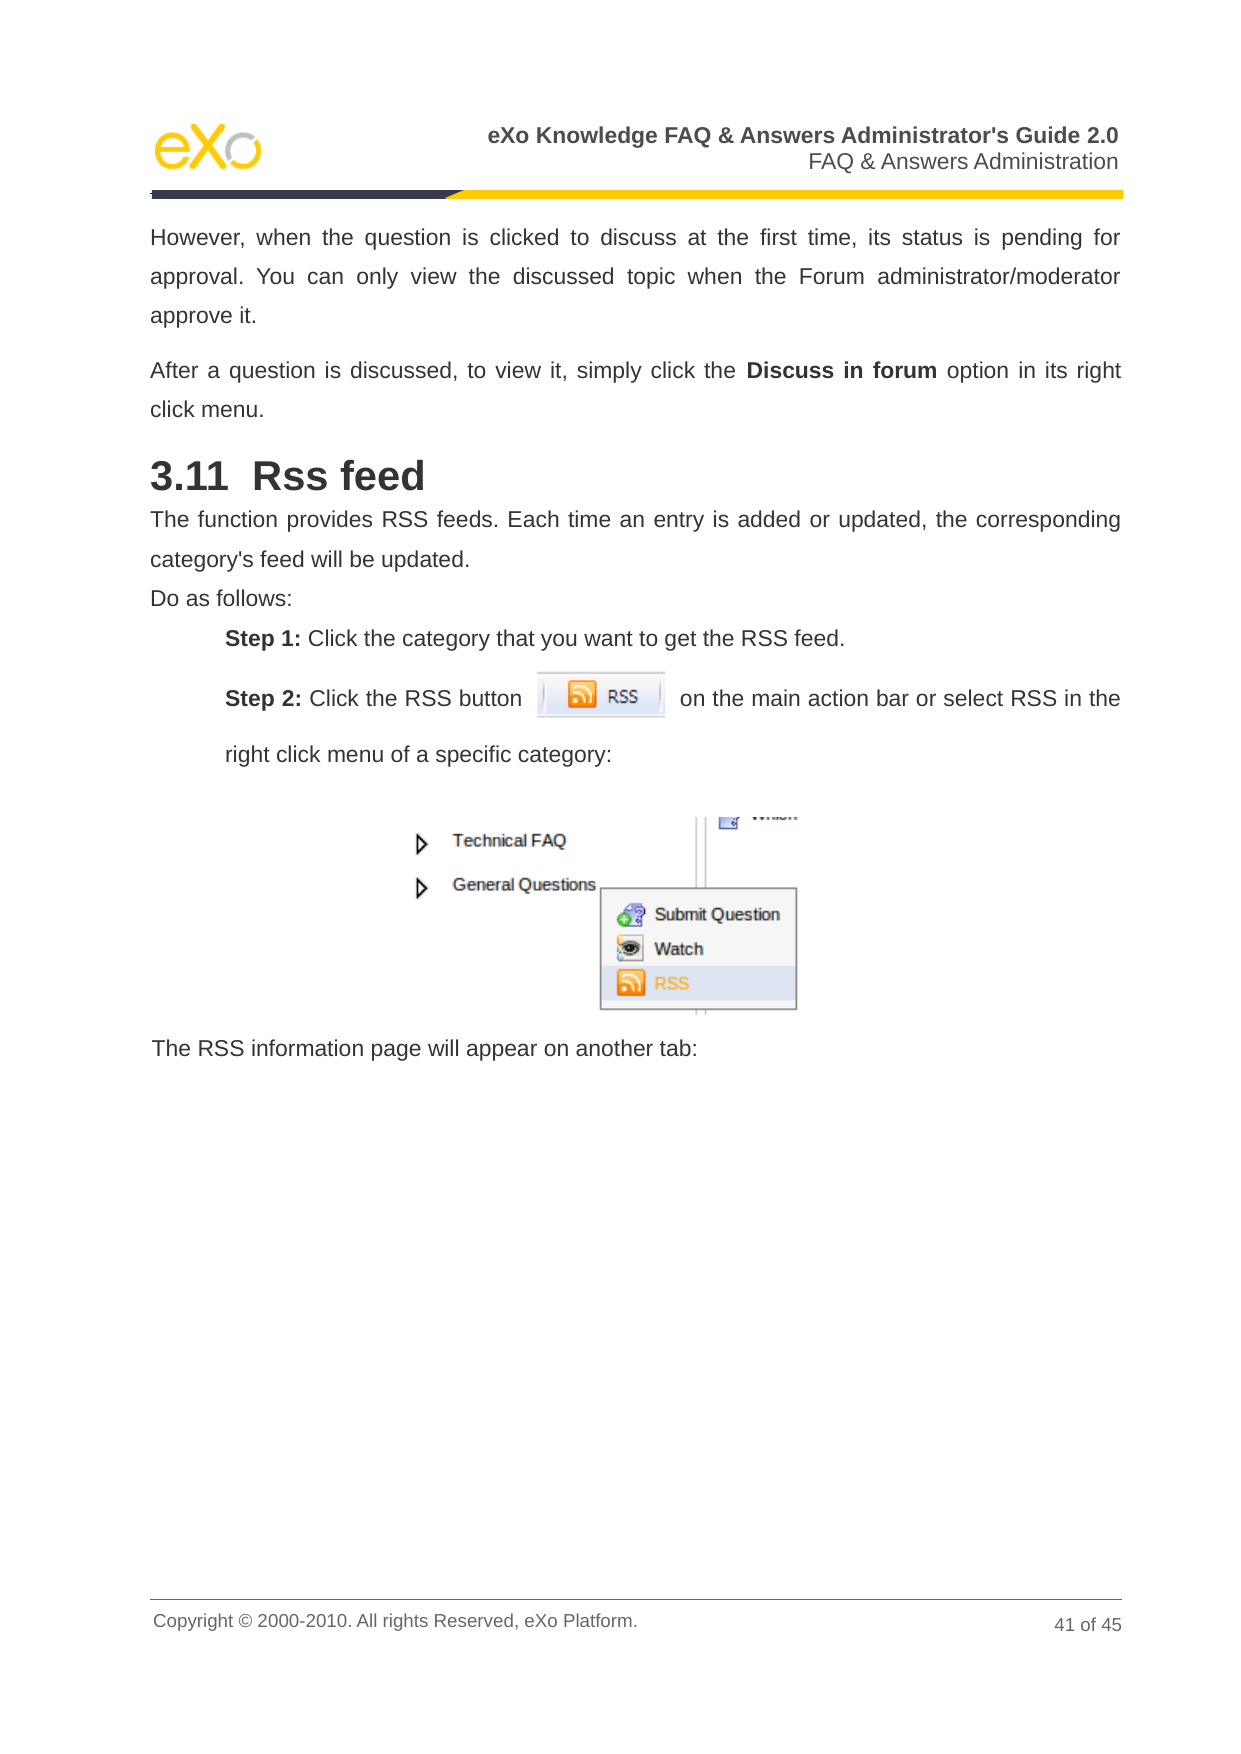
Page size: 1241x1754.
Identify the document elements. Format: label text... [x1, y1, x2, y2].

subtitle Rss feed [150, 451, 1122, 499]
list The RSS information page will appear on another tab: [114, 820, 1122, 1061]
list Step 2: Click the RSS button on the main action bar or select RSS in the right click menu of a specific category: [187, 664, 1122, 767]
picture [537, 671, 666, 721]
list Step 1: Click the category that you want to get the RSS feed. [187, 625, 1122, 651]
picture [151, 190, 1124, 199]
text After a question is discussed, to view it, simply click the Discuss in forum option in its right click menu. [150, 357, 1122, 423]
text Do as follows: [150, 585, 1122, 612]
picture [406, 817, 799, 1015]
picture [155, 123, 262, 170]
text The function provides RSS feeds. Each time an entry is added or updated, the corresponding category's feed will be updated. [150, 506, 1122, 572]
text However, when the question is clicked to discuss at the first time, its status is pending for approval. You can only view the discussed topic when the Forum administrator/moderator approve it. [150, 223, 1122, 329]
